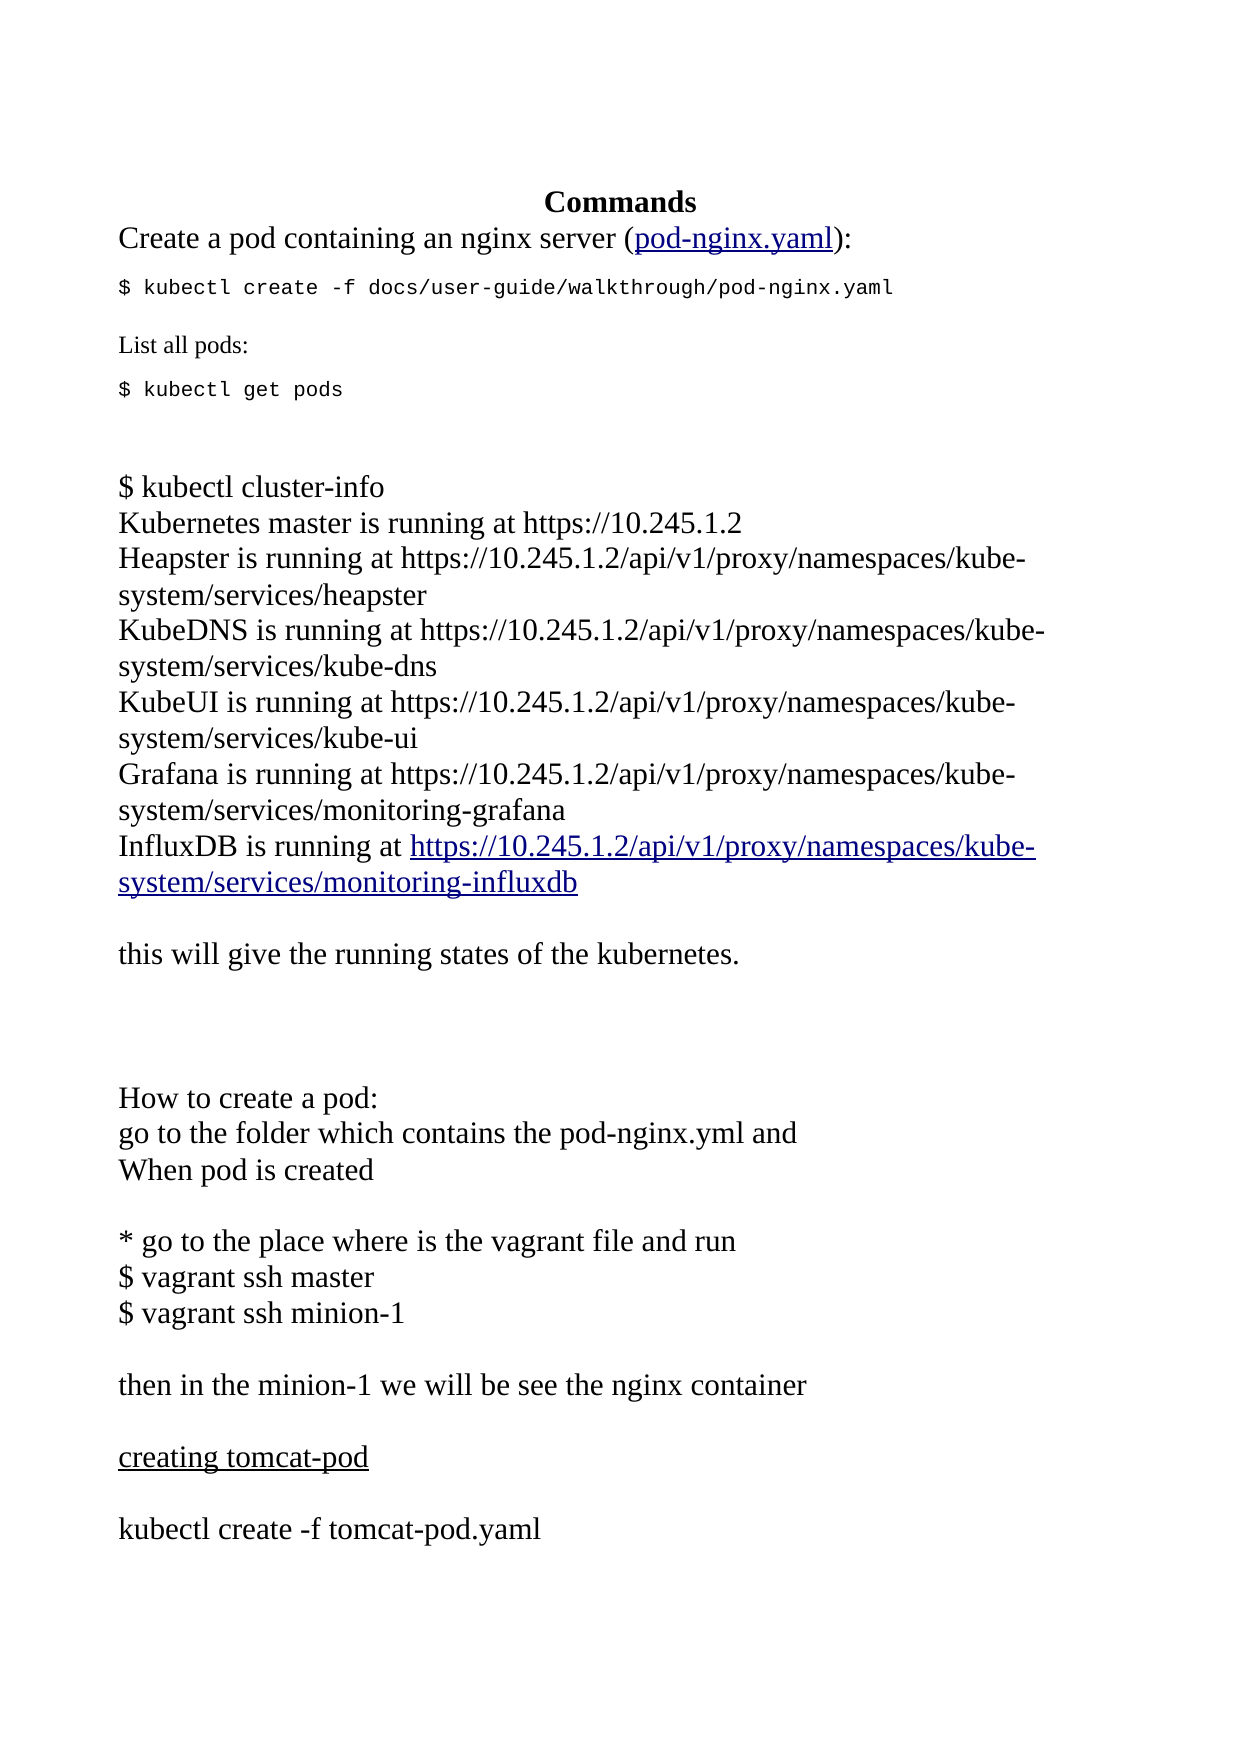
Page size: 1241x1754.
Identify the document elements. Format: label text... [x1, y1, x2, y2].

text KubeDNS is running at https://10.245.1.2/api/v1/proxy/namespaces/kube-system/services/kube-dns [118, 612, 1122, 683]
text go to the folder which contains the pod-nginx.yml and [118, 1115, 1122, 1151]
text $ kubectl create -f docs/user-guide/walkthrough/pod-nginx.yaml [118, 277, 1122, 300]
text Grafana is running at https://10.245.1.2/api/v1/proxy/namespaces/kube-system/services/monitoring-grafana [118, 755, 1122, 827]
text * go to the place where is the vagrant file and run [118, 1223, 1122, 1258]
text Heapster is running at https://10.245.1.2/api/v1/proxy/namespaces/kube-system/services/heapster [118, 540, 1122, 612]
text $ kubectl get pods [118, 379, 1122, 402]
text kubectl create -f tomcat-pod.yaml [118, 1510, 1122, 1546]
text $ vagrant ssh master [118, 1258, 1122, 1294]
text this will give the running states of the kubernetes. [118, 935, 1122, 971]
text $ vagrant ssh minion-1 [118, 1294, 1122, 1330]
text InfluxDB is running at https://10.245.1.2/api/v1/proxy/namespaces/kube-system/services/monitoring-influxdb [118, 827, 1122, 899]
text KubeUI is running at https://10.245.1.2/api/v1/proxy/namespaces/kube-system/services/kube-ui [118, 683, 1122, 755]
text then in the minion-1 we will be see the nginx container [118, 1366, 1122, 1402]
text creating tomcat-pod [118, 1438, 1122, 1474]
text List all pods: [118, 330, 1122, 358]
text Create a pod containing an nginx server (pod-nginx.yaml): [118, 219, 1122, 255]
text How to create a pod: [118, 1079, 1122, 1115]
text When pod is created [118, 1151, 1122, 1187]
text Commands [118, 183, 1122, 219]
text $ kubectl cluster-info [118, 468, 1122, 504]
text Kubernetes master is running at https://10.245.1.2 [118, 504, 1122, 540]
